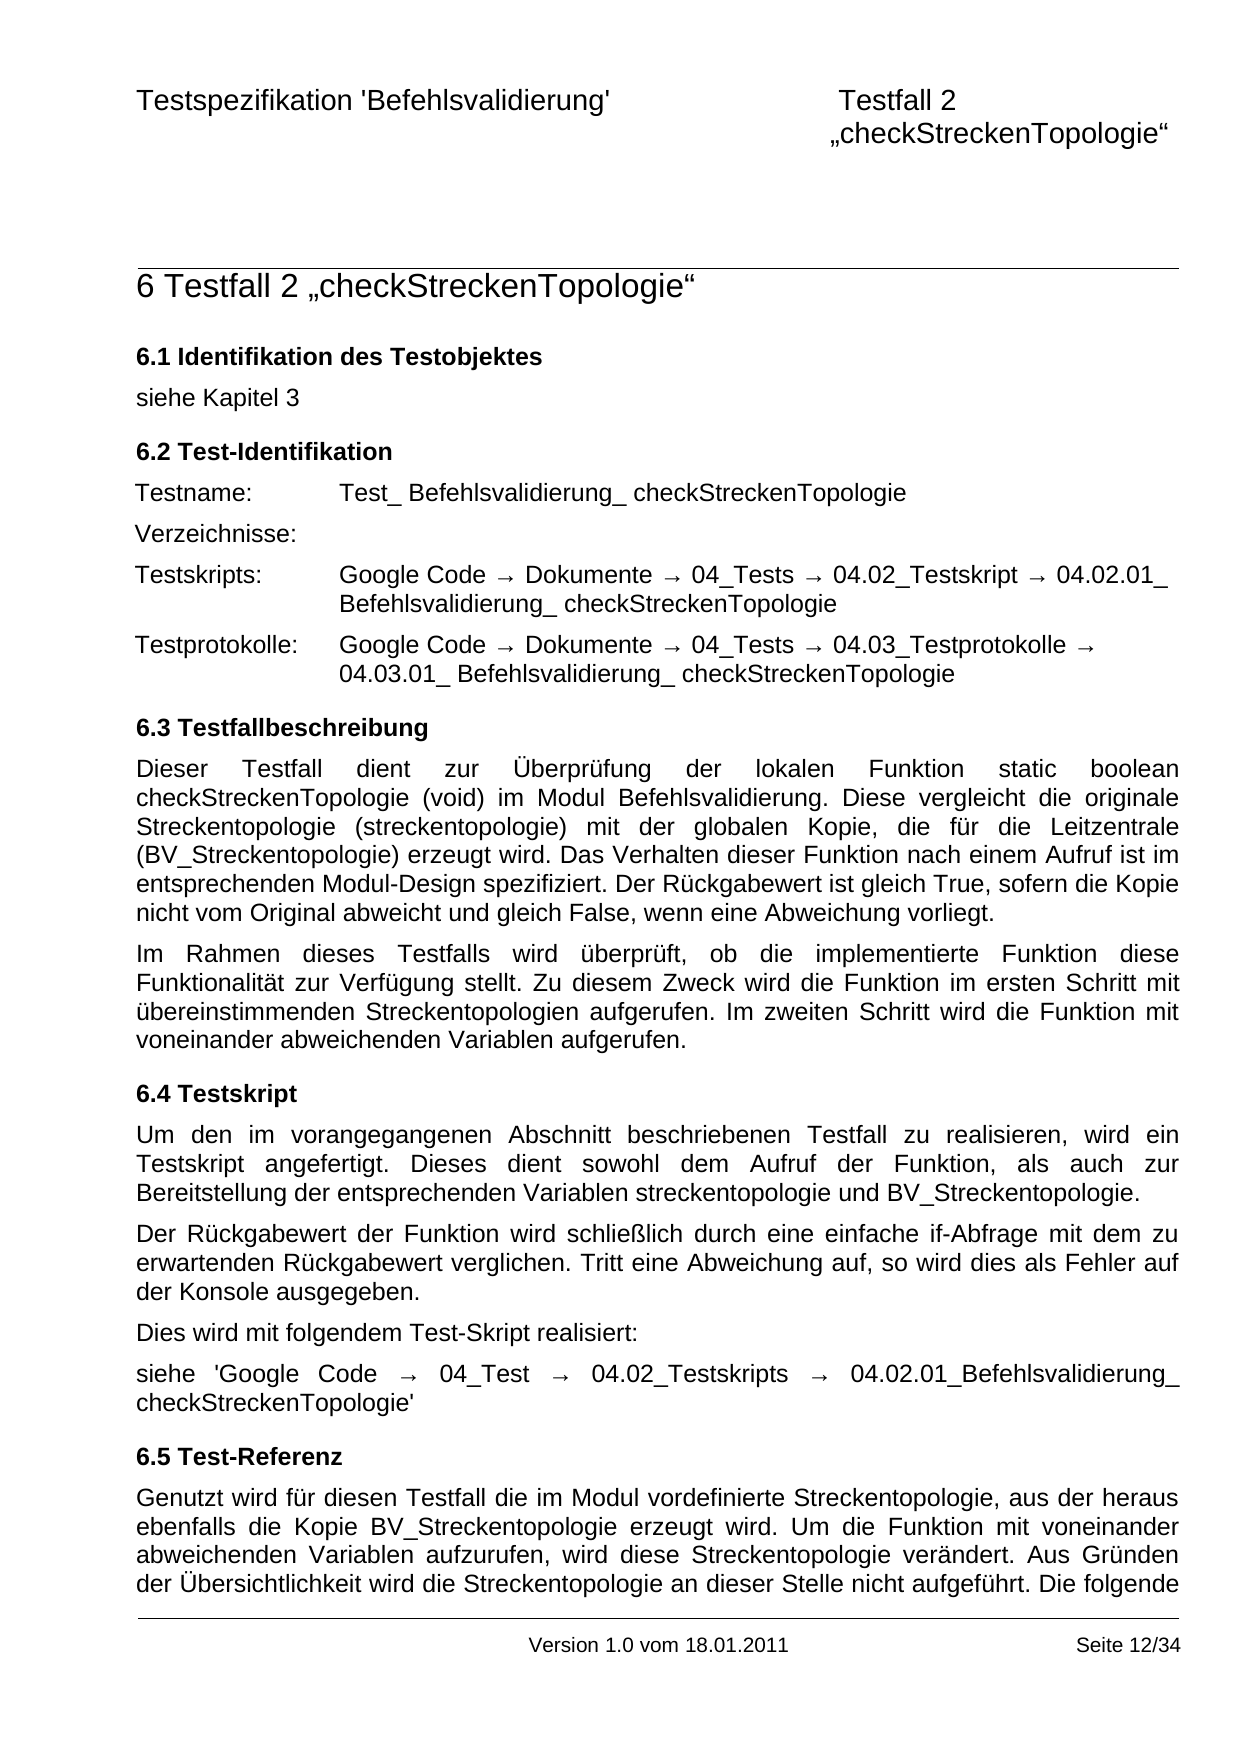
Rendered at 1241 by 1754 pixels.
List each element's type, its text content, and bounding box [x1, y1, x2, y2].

subtitle Test-Identifikation [136, 437, 1181, 466]
text Genutzt wird für diesen Testfall die im Modul vordefinierte Streckentopologie, aus der heraus ebenfalls die Kopie BV_Streckentopologie erzeugt wird. Um die Funktion mit voneinander abweichenden Variablen aufzurufen, wird diese Streckentopologie verändert. Aus Gründen der Übersichtlichkeit wird die Streckentopologie an dieser Stelle nicht aufgeführt. Die folgende Tabelle zeigt die einzelnen Aufrufe der Funktion, wobei dargestellt ist, inwieweit die beiden Variablen voneinander abweichen. [136, 1483, 1181, 1598]
text siehe Kapitel 3 [136, 383, 1181, 412]
subtitle Testfallbeschreibung [136, 713, 1181, 742]
subtitle Testfall 2 „checkStreckenTopologie“ [136, 289, 578, 304]
text Dieser Testfall dient zur Überprüfung der lokalen Funktion static boolean checkStreckenTopologie (void) im Modul Befehlsvalidierung. Diese vergleicht die originale Streckentopologie (streckentopologie) mit der globalen Kopie, die für die Leitzentrale (BV_Streckentopologie) erzeugt wird. Das Verhalten dieser Funktion nach einem Aufruf ist im entsprechenden Modul-Design spezifiziert. Der Rückgabewert ist gleich True, sofern die Kopie nicht vom Original abweicht und gleich False, wenn eine Abweichung vorliegt. [136, 754, 1181, 927]
text Verzeichnisse: [134, 519, 1181, 548]
text Um den im vorangegangenen Abschnitt beschriebenen Testfall zu realisieren, wird ein Testskript angefertigt. Dieses dient sowohl dem Aufruf der Funktion, als auch zur Bereitstellung der entsprechenden Variablen streckentopologie und BV_Streckentopologie. [136, 1121, 1181, 1207]
subtitle Test-Referenz [136, 1442, 1181, 1471]
text Testname: Test_ Befehlsvalidierung_ checkStreckenTopologie [134, 478, 1181, 507]
text Dies wird mit folgendem Test-Skript realisiert: [136, 1318, 1181, 1347]
text Testprotokolle: Google Code → Dokumente → 04_Tests → 04.03_Testprotokolle → 04.03.01_ Befehlsvalidierung_ checkStreckenTopologie [134, 631, 1181, 688]
subtitle Testfall 2 „checkStreckenTopologie“ [581, 289, 652, 304]
subtitle Identifikation des Testobjektes [136, 342, 1181, 371]
text siehe 'Google Code → 04_Test → 04.02_Testskripts → 04.02.01_Befehlsvalidierung_ checkStreckenTopologie' [136, 1359, 1181, 1417]
subtitle Testfall 2 „checkStreckenTopologie“ [651, 289, 1181, 304]
text Der Rückgabewert der Funktion wird schließlich durch eine einfache if-Abfrage mit dem zu erwartenden Rückgabewert verglichen. Tritt eine Abweichung auf, so wird dies als Fehler auf der Konsole ausgegeben. [136, 1219, 1181, 1306]
subtitle Testskript [136, 1079, 1181, 1108]
text Im Rahmen dieses Testfalls wird überprüft, ob die implementierte Funktion diese Funktionalität zur Verfügung stellt. Zu diesem Zweck wird die Funktion im ersten Schritt mit übereinstimmenden Streckentopologien aufgerufen. Im zweiten Schritt wird die Funktion mit voneinander abweichenden Variablen aufgerufen. [136, 939, 1181, 1054]
text Testskripts: Google Code → Dokumente → 04_Tests → 04.02_Testskript → 04.02.01_ Befehlsvalidierung_ checkStreckenTopologie [134, 561, 1181, 618]
